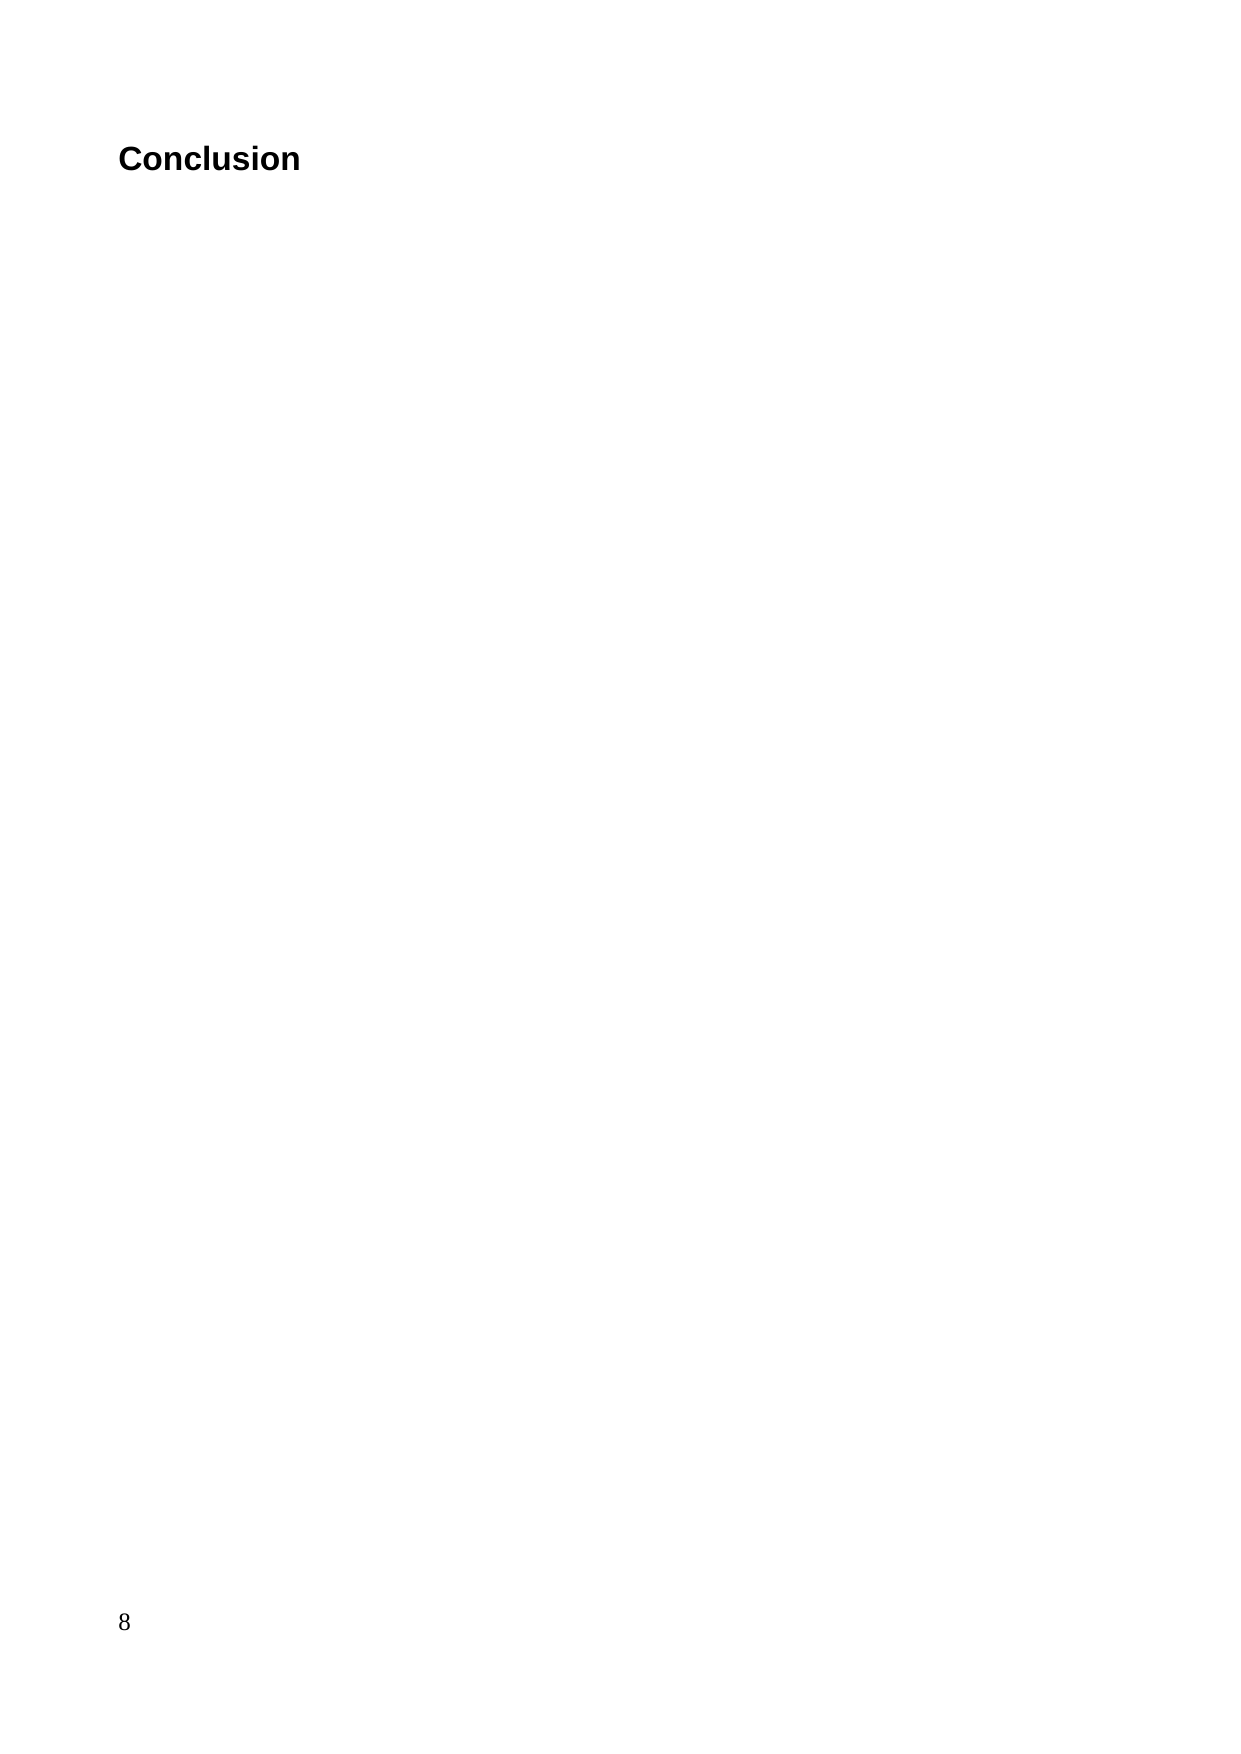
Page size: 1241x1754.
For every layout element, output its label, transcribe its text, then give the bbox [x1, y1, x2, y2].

subtitle Conclusion [118, 139, 1122, 178]
